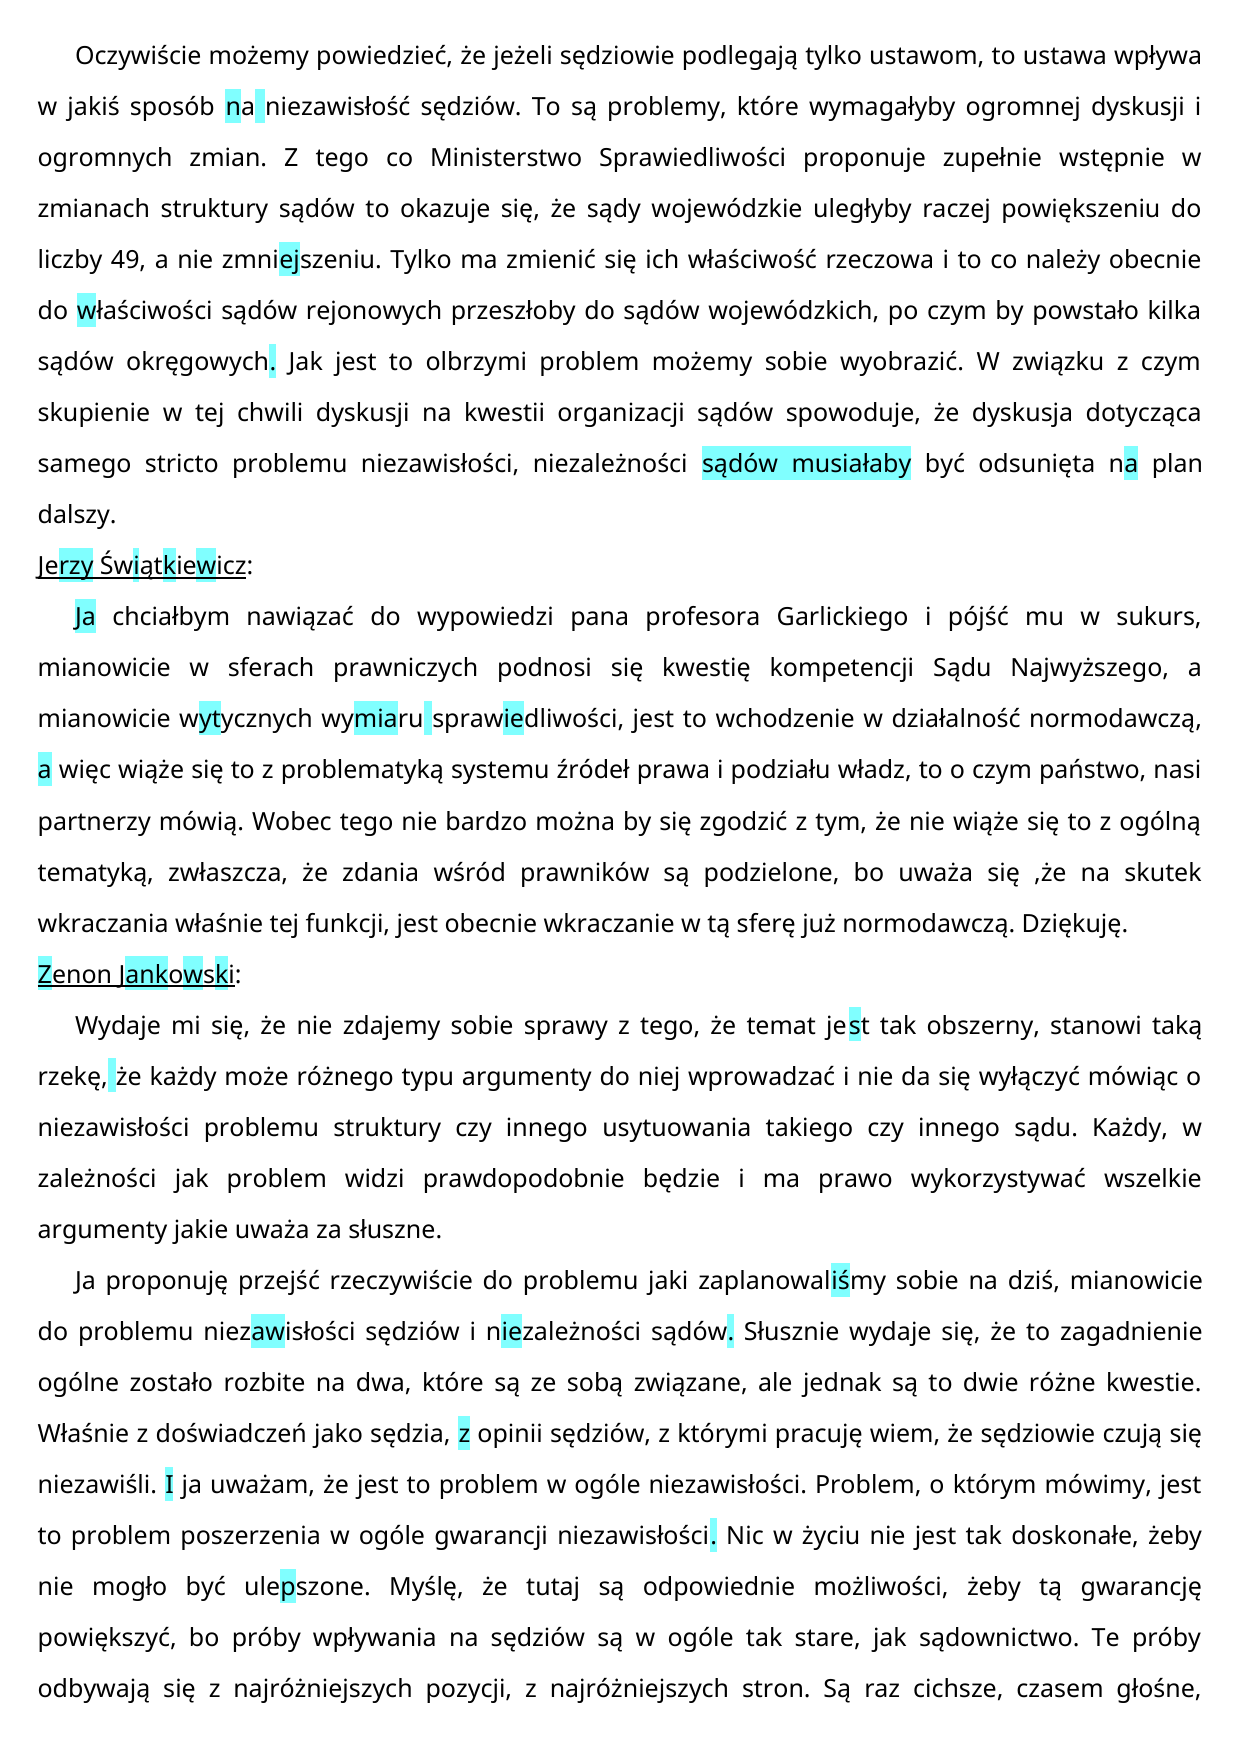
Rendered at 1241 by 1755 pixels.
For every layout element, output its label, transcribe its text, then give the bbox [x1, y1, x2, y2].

text Jerzy Świątkiewicz: [37, 548, 1203, 582]
text Ja proponuję przejść rzeczywiście do problemu jaki zaplanowaliśmy sobie na dziś, mianowicie do problemu niezawisłości sędziów i niezależności sądów. Słusznie wydaje się, że to zagadnienie ogólne zostało rozbite na dwa, które są ze sobą związane, ale jednak są to dwie różne kwestie. Właśnie z doświadczeń jako sędzia, z opinii sędziów, z którymi pracuję wiem, że sędziowie czują się niezawiśli. I ja uważam, że jest to problem w ogóle niezawisłości. Problem, o którym mówimy, jest to problem poszerzenia w ogóle gwarancji niezawisłości. Nic w życiu nie jest tak doskonałe, żeby nie mogło być ulepszone. Myślę, że tutaj są odpowiednie możliwości, żeby tą gwarancję powiększyć, bo próby wpływania na sędziów są w ogóle tak stare, jak sądownictwo. Te próby odbywają się z najróżniejszych pozycji, z najróżniejszych stron. Są raz cichsze, czasem głośne, [37, 1262, 1203, 1705]
text Ja chciałbym nawiązać do wypowiedzi pana profesora Garlickiego i pójść mu w sukurs, mianowicie w sferach prawniczych podnosi się kwestię kompetencji Sądu Najwyższego, a mianowicie wytycznych wymiaru sprawiedliwości, jest to wchodzenie w działalność normodawczą, a więc wiąże się to z problematyką systemu źródeł prawa i podziału władz, to o czym państwo, nasi partnerzy mówią. Wobec tego nie bardzo można by się zgodzić z tym, że nie wiąże się to z ogólną tematyką, zwłaszcza, że zdania wśród prawników są podzielone, bo uważa się ,że na skutek wkraczania właśnie tej funkcji, jest obecnie wkraczanie w tą sferę już normodawczą. Dziękuję. [37, 599, 1203, 939]
text Wydaje mi się, że nie zdajemy sobie sprawy z tego, że temat jest tak obszerny, stanowi taką rzekę, że każdy może różnego typu argumenty do niej wprowadzać i nie da się wyłączyć mówiąc o niezawisłości problemu struktury czy innego usytuowania takiego czy innego sądu. Każdy, w zależności jak problem widzi prawdopodobnie będzie i ma prawo wykorzystywać wszelkie argumenty jakie uważa za słuszne. [37, 1007, 1203, 1246]
text Zenon Jankowski: [37, 956, 1203, 990]
text Oczywiście możemy powiedzieć, że jeżeli sędziowie podlegają tylko ustawom, to ustawa wpływa w jakiś sposób na niezawisłość sędziów. To są problemy, które wymagałyby ogromnej dyskusji i ogromnych zmian. Z tego co Ministerstwo Sprawiedliwości proponuje zupełnie wstępnie w zmianach struktury sądów to okazuje się, że sądy wojewódzkie uległyby raczej powiększeniu do liczby 49, a nie zmniejszeniu. Tylko ma zmienić się ich właściwość rzeczowa i to co należy obecnie do właściwości sądów rejonowych przeszłoby do sądów wojewódzkich, po czym by powstało kilka sądów okręgowych. Jak jest to olbrzymi problem możemy sobie wyobrazić. W związku z czym skupienie w tej chwili dyskusji na kwestii organizacji sądów spowoduje, że dyskusja dotycząca samego stricto problemu niezawisłości, niezależności sądów musiałaby być odsunięta na plan dalszy. [37, 37, 1203, 531]
